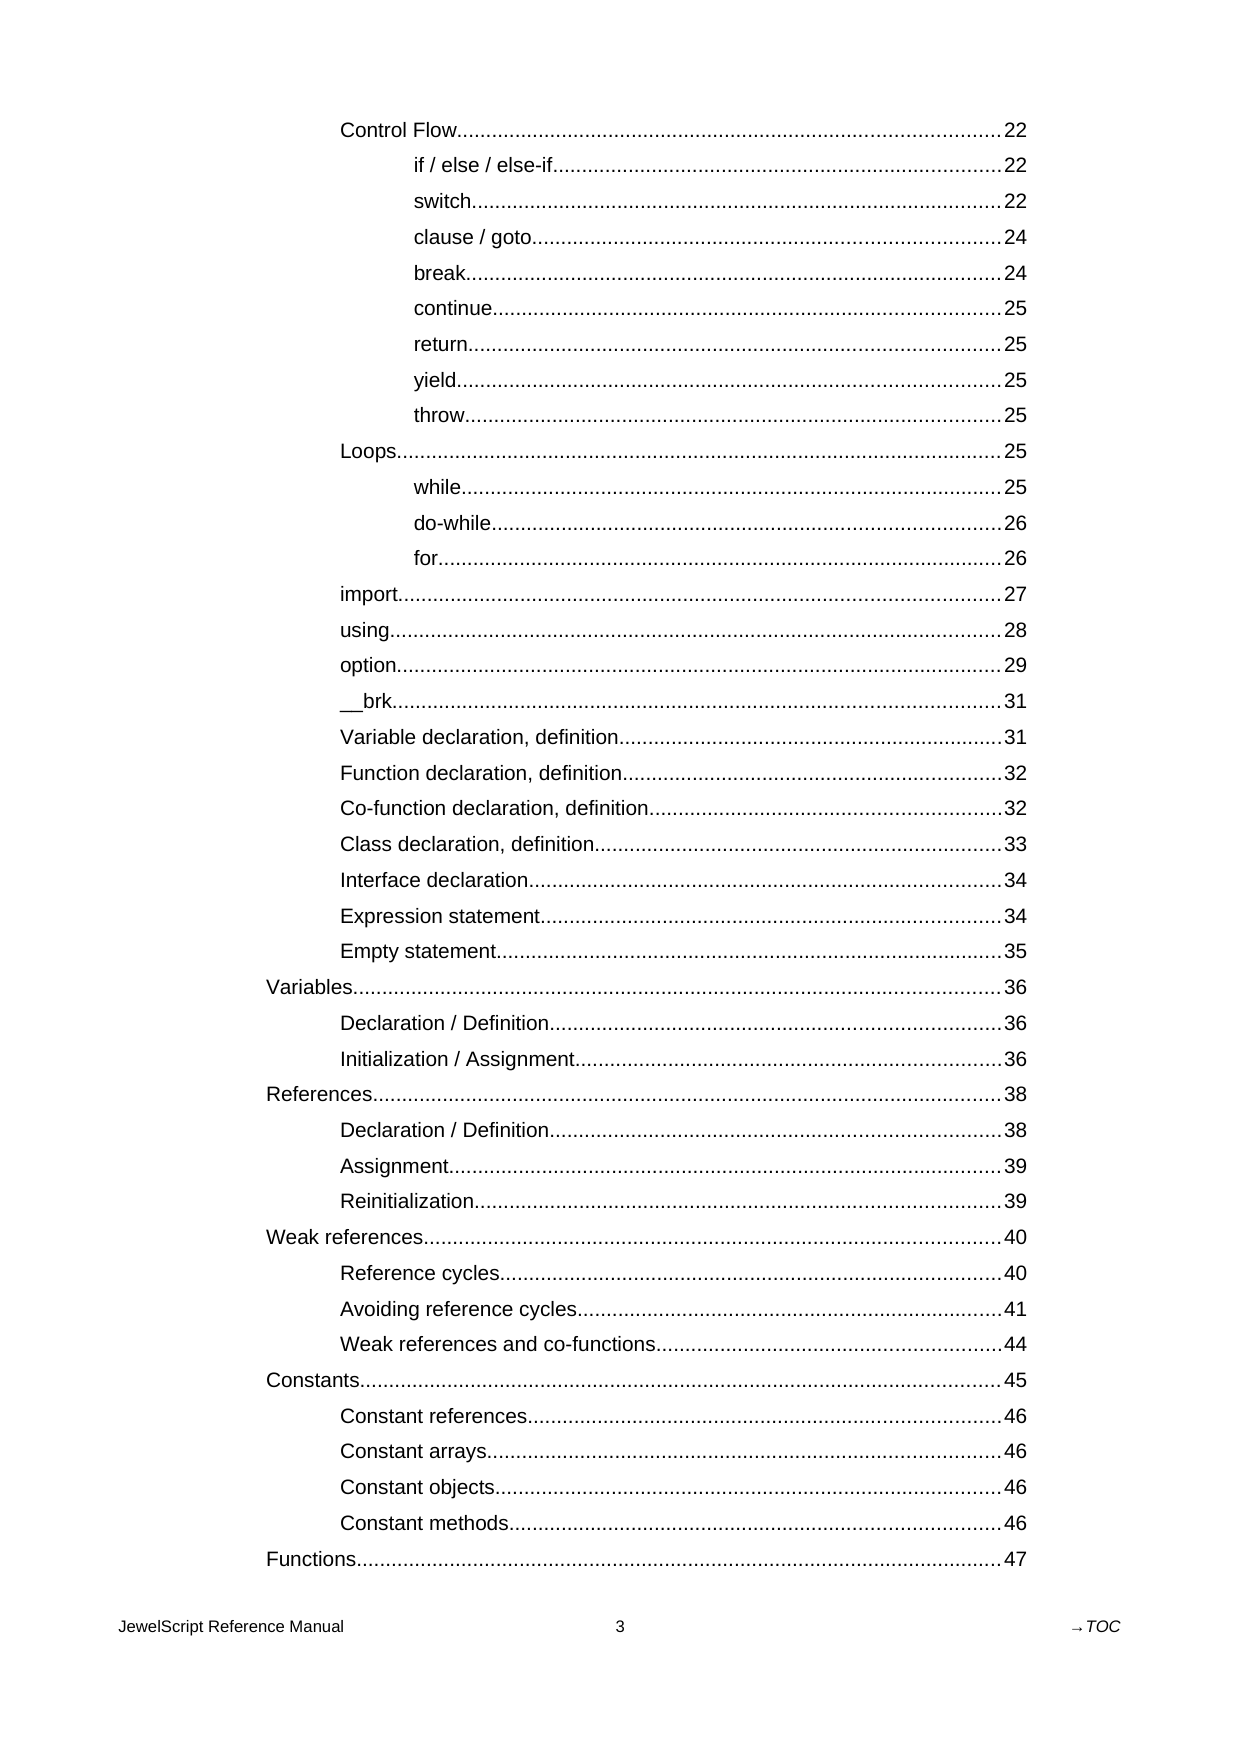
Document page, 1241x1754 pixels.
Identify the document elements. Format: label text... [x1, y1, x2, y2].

text Assignment 39 [340, 1154, 1122, 1177]
text switch 22 [413, 189, 1122, 213]
text Declaration / Definition 36 [340, 1011, 1122, 1034]
text yield 25 [413, 368, 1122, 391]
text do-while 26 [413, 511, 1122, 534]
text References 38 [266, 1083, 1122, 1106]
text Constants 45 [266, 1369, 1122, 1392]
text for 26 [413, 547, 1122, 570]
text throw 25 [413, 404, 1122, 427]
text Constant arrays 46 [340, 1440, 1122, 1463]
text Interface declaration 34 [340, 868, 1122, 892]
text import 27 [340, 583, 1122, 606]
text clause / goto 24 [413, 225, 1122, 248]
text Weak references 40 [266, 1226, 1122, 1249]
text Declaration / Definition 38 [340, 1118, 1122, 1142]
text Reinitialization 39 [340, 1190, 1122, 1213]
text Avoiding reference cycles 41 [340, 1297, 1122, 1320]
text Reference cycles 40 [340, 1261, 1122, 1285]
text while 25 [413, 475, 1122, 499]
text Constant references 46 [340, 1404, 1122, 1428]
text Variables 36 [266, 976, 1122, 999]
text Co-function declaration, definition 33 [340, 797, 1122, 820]
text Empty statement 35 [340, 940, 1122, 963]
text option 29 [340, 654, 1122, 677]
text Initialization / Assignment 36 [340, 1047, 1122, 1070]
text using 28 [340, 618, 1122, 642]
text Expression statement 35 [340, 904, 1122, 927]
text if / else / else-if 22 [413, 154, 1122, 177]
text Variable declaration, definition 32 [340, 726, 1122, 749]
text continue 25 [413, 297, 1122, 320]
text Control Flow 22 [340, 118, 1122, 141]
text Constant methods 46 [340, 1512, 1122, 1535]
text __brk 31 [340, 690, 1122, 713]
text Class declaration, definition 33 [340, 833, 1122, 856]
text return 25 [413, 332, 1122, 356]
text Weak references and co-functions 44 [340, 1333, 1122, 1356]
text Function declaration, definition 32 [340, 761, 1122, 784]
text break 24 [413, 261, 1122, 284]
text Loops 25 [340, 440, 1122, 463]
text Functions 47 [266, 1547, 1122, 1571]
text Constant objects 46 [340, 1476, 1122, 1499]
